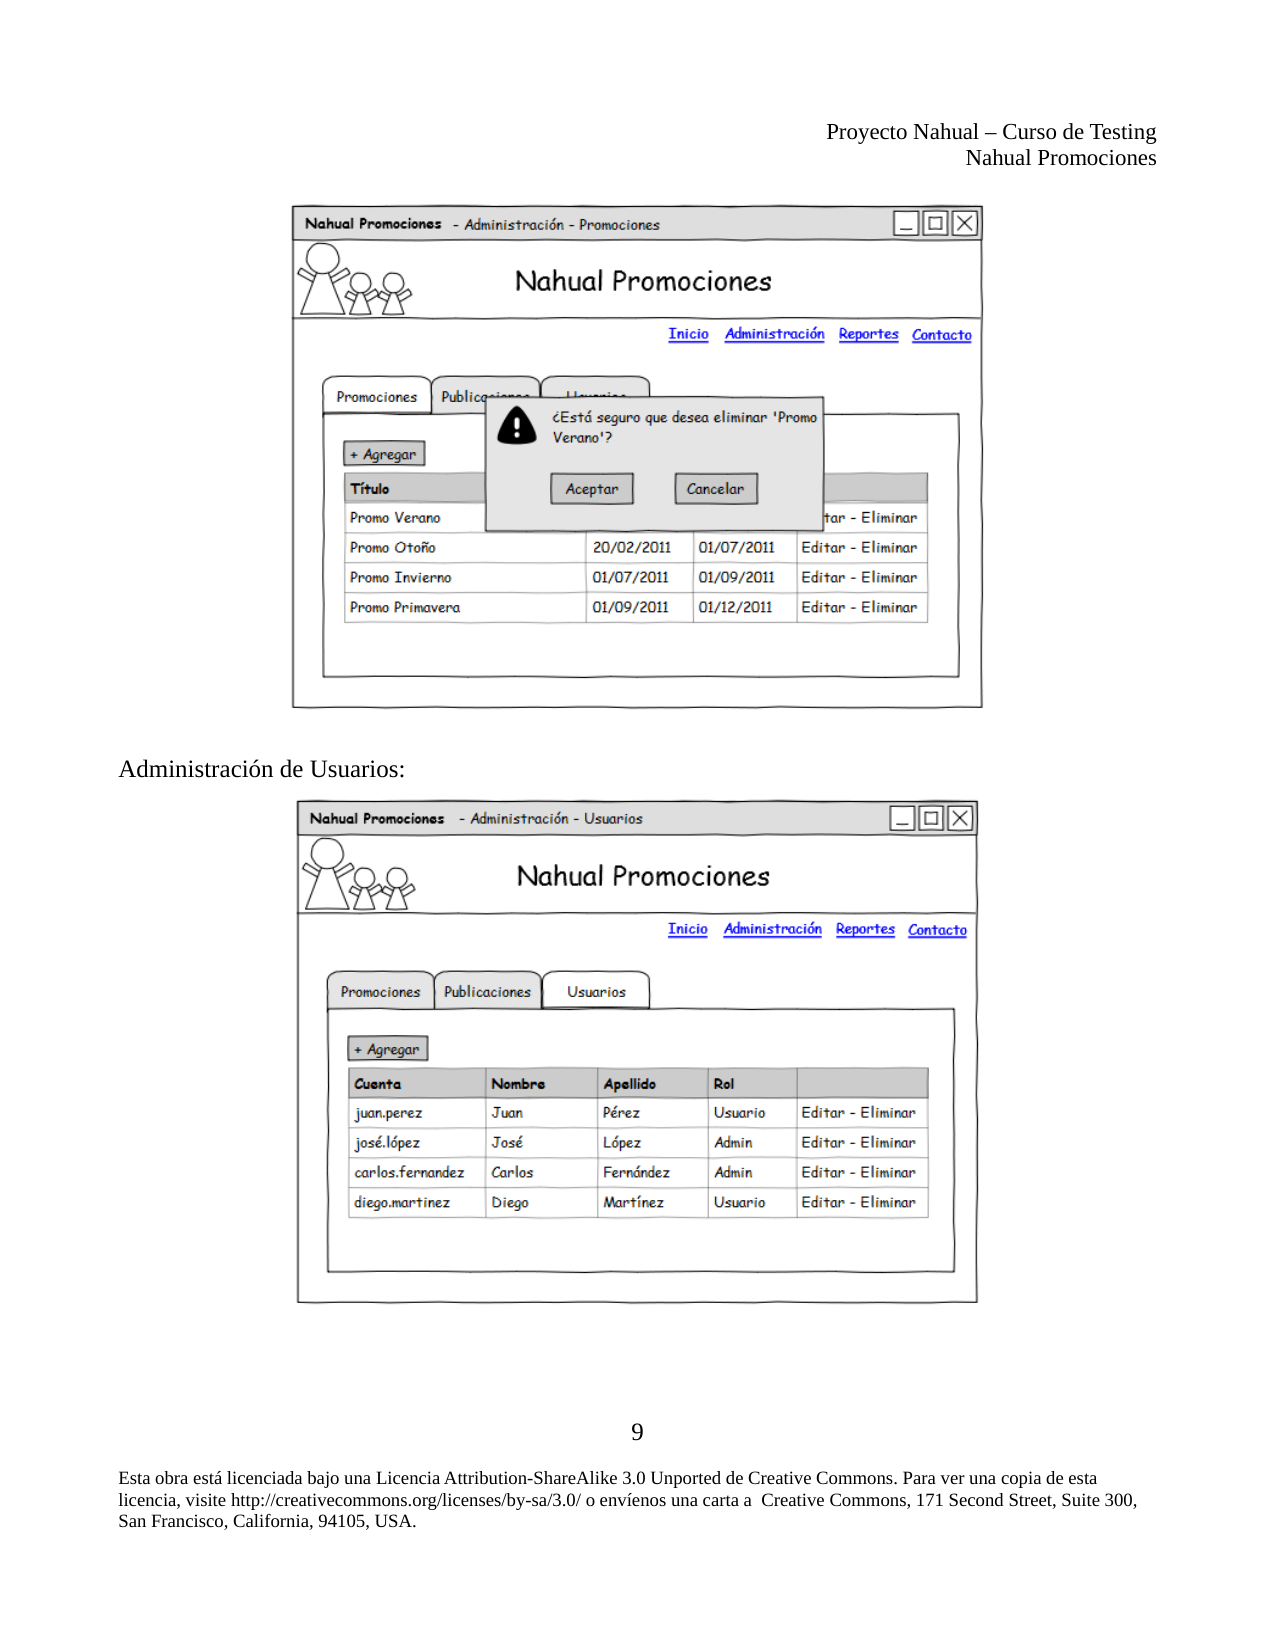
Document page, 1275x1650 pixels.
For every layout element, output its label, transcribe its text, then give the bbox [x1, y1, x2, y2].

picture [287, 200, 988, 714]
text Administración de Usuarios: [118, 754, 1157, 783]
picture [292, 795, 983, 1309]
